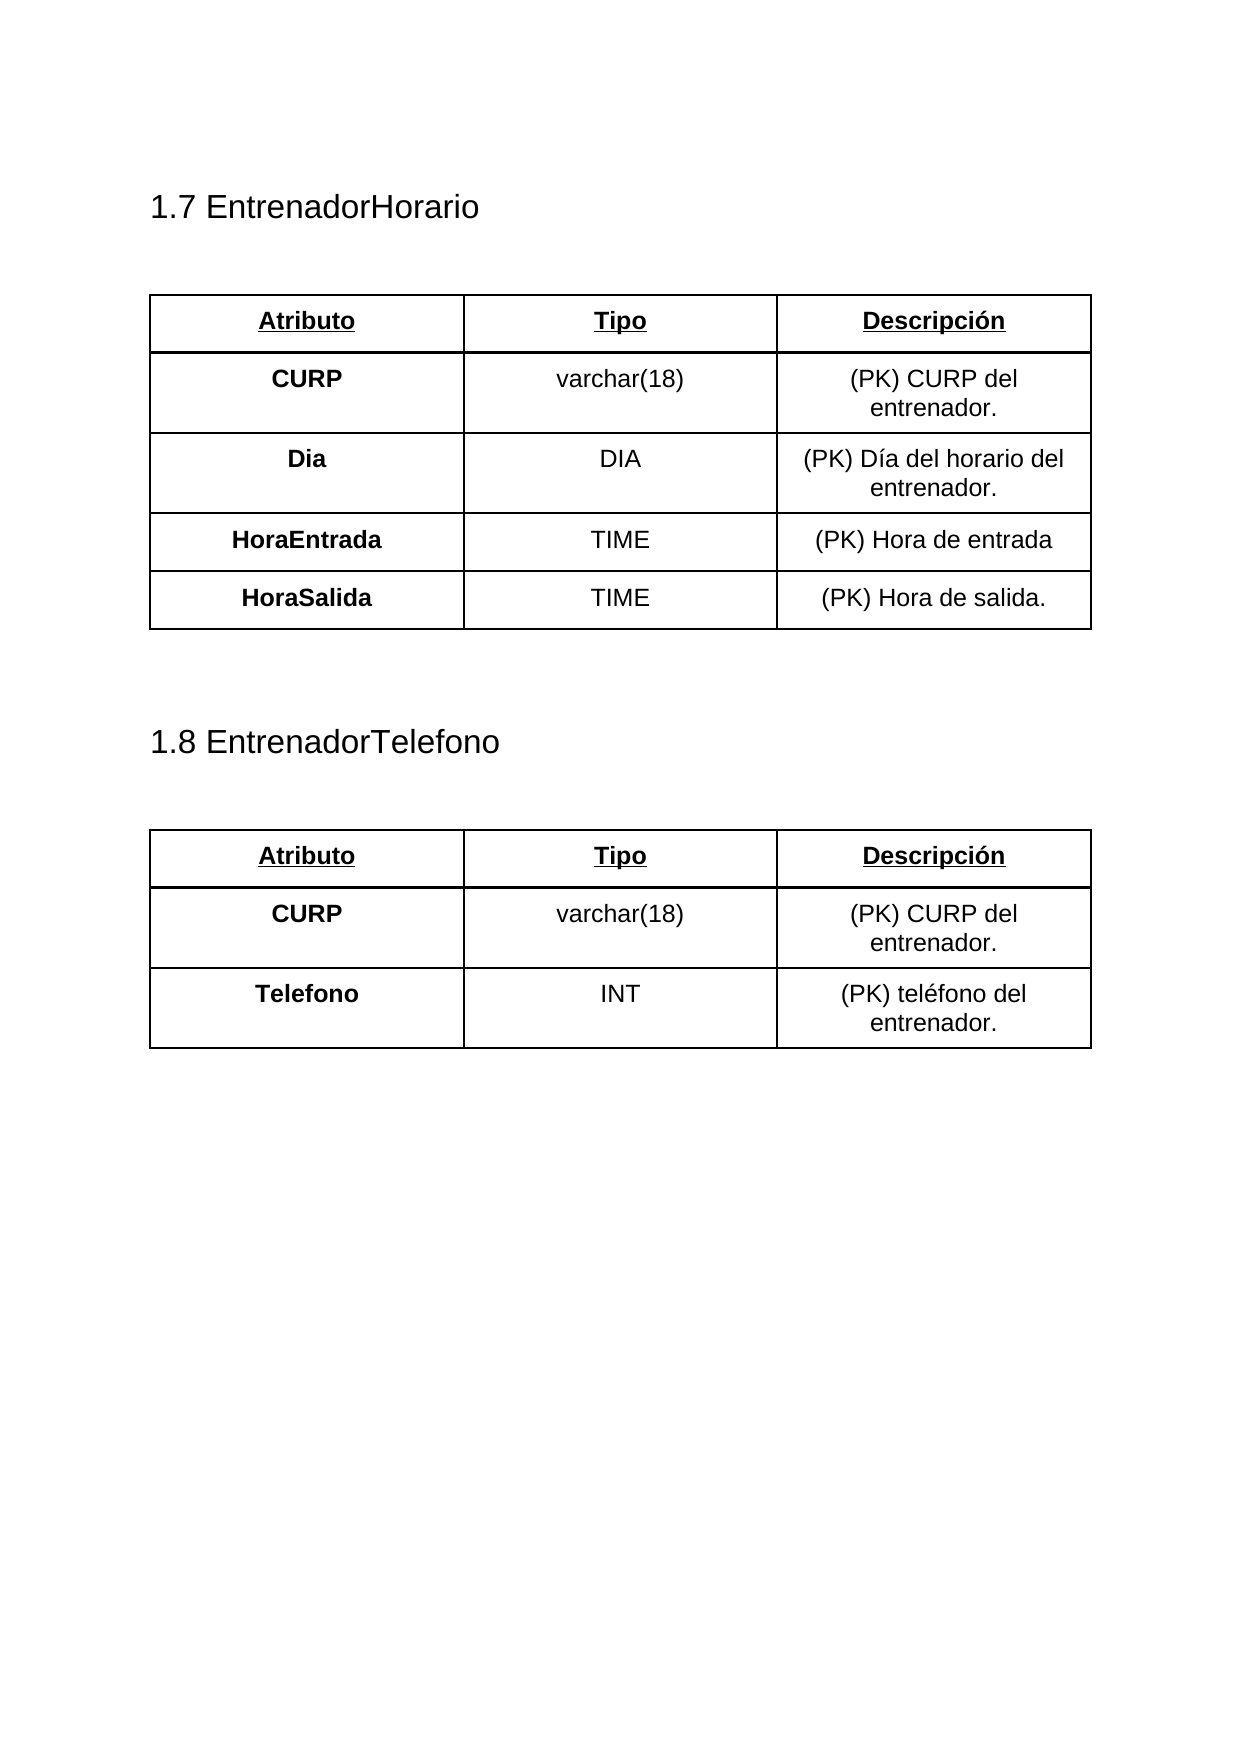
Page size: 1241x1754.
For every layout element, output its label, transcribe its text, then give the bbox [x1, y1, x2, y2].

table_cell TIME [465, 514, 776, 570]
table_cell TIME [465, 572, 776, 628]
table_cell INT [465, 969, 776, 1047]
table_cell Dia [151, 434, 463, 512]
table_cell (PK) CURP del entrenador. [778, 354, 1090, 432]
table_header Atributo [151, 831, 463, 886]
subtitle 1.8 EntrenadorTelefono [150, 722, 1090, 761]
table_cell Telefono [151, 969, 463, 1047]
table_header Tipo [465, 831, 776, 886]
table_header Descripción [778, 296, 1090, 351]
table_cell (PK) CURP del entrenador. [778, 889, 1090, 967]
table_cell DIA [465, 434, 776, 512]
table_cell (PK) Hora de salida. [778, 572, 1090, 628]
table_cell (PK) Día del horario del entrenador. [778, 434, 1090, 512]
table_cell HoraEntrada [151, 514, 463, 570]
table_cell CURP [151, 354, 463, 432]
table_cell CURP [151, 889, 463, 967]
table_header Tipo [465, 296, 776, 351]
table_cell (PK) teléfono del entrenador. [778, 969, 1090, 1047]
table_header Descripción [778, 831, 1090, 886]
table_cell varchar(18) [465, 354, 776, 432]
subtitle 1.7 EntrenadorHorario [150, 187, 1090, 226]
table_cell varchar(18) [465, 889, 776, 967]
table_cell HoraSalida [151, 572, 463, 628]
table_cell (PK) Hora de entrada [778, 514, 1090, 570]
table_header Atributo [151, 296, 463, 351]
